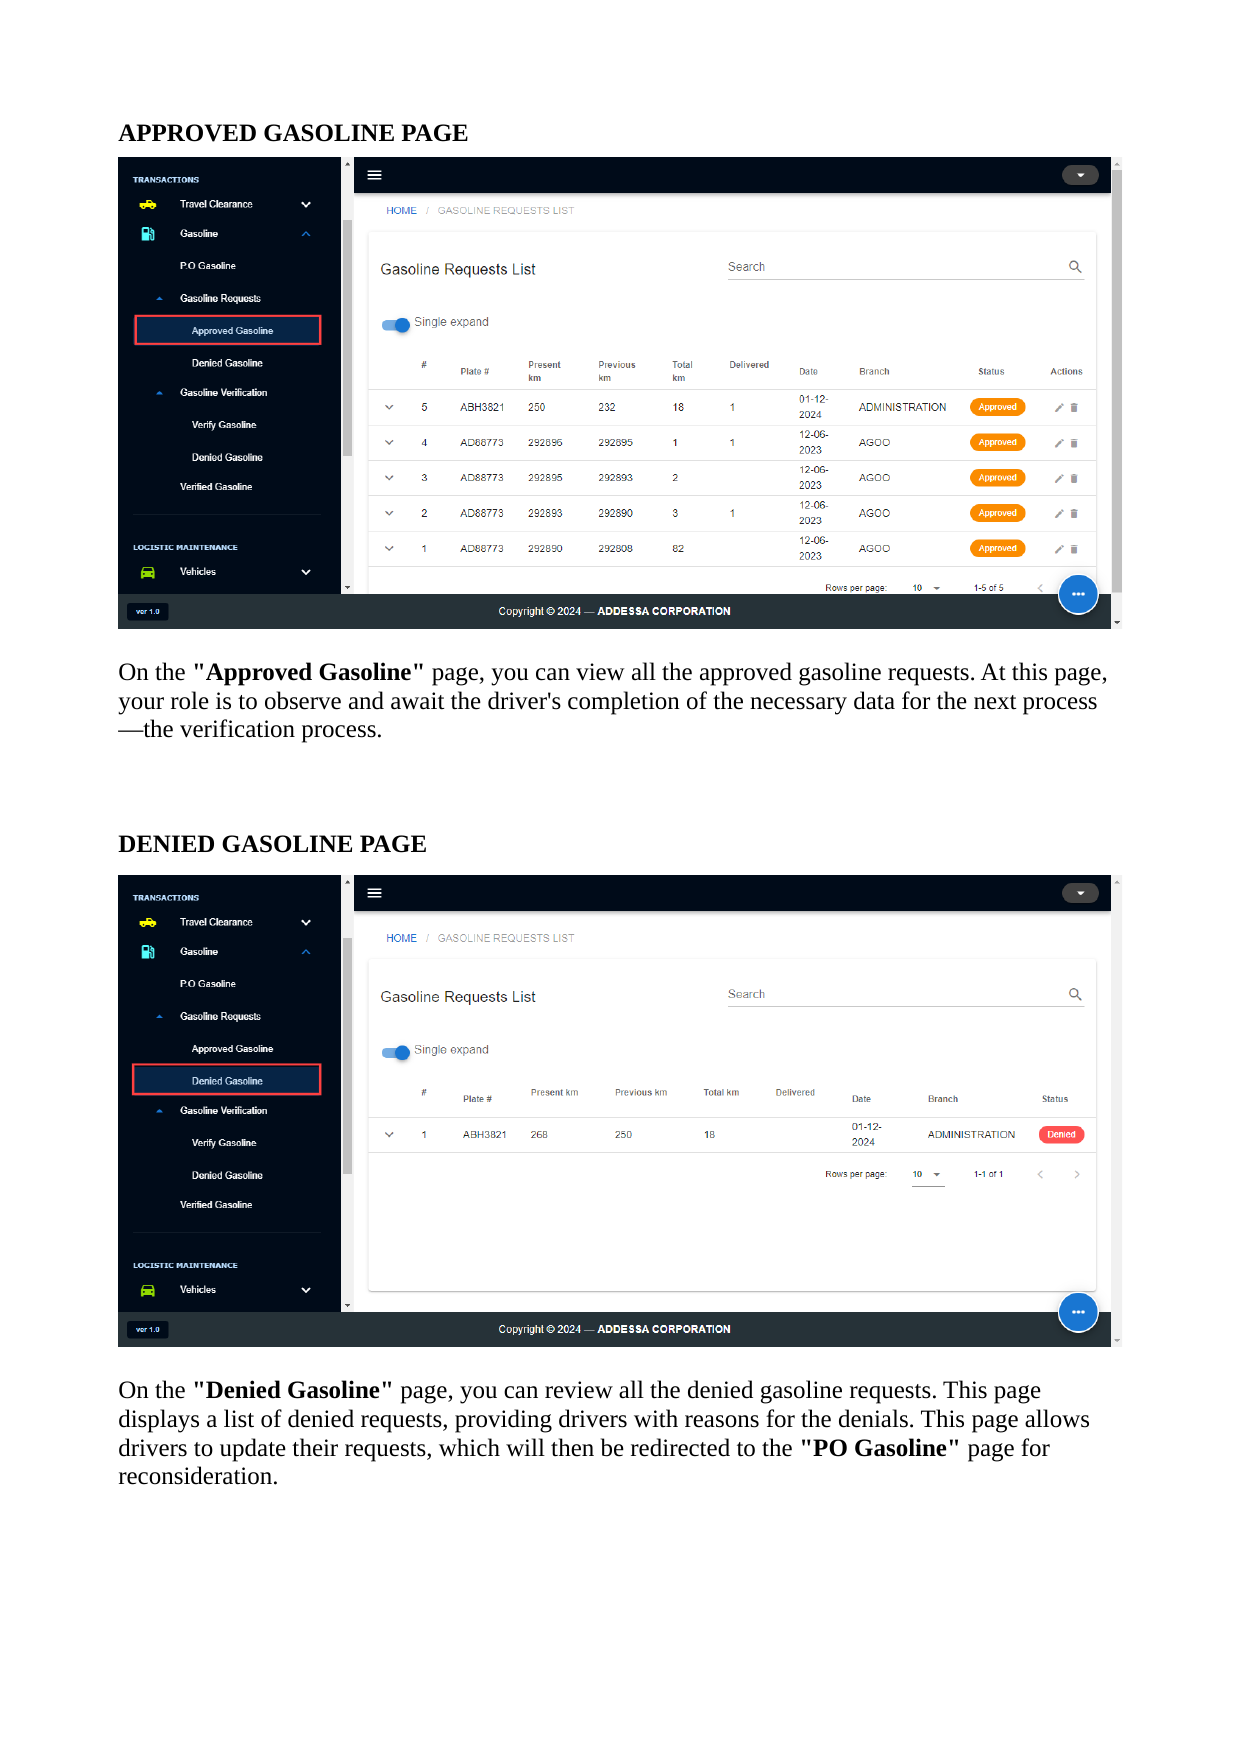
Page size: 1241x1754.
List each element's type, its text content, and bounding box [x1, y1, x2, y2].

text APPROVED GASOLINE PAGE [118, 118, 1122, 147]
picture [118, 157, 1123, 629]
text DENIED GASOLINE PAGE [118, 829, 1122, 858]
text On the "Approved Gasoline" page, you can view all the approved gasoline requests. At this page, your role is to observe and await the driver's completion of the necessary data for the next process—the verification process. [118, 657, 1122, 743]
picture [118, 875, 1123, 1347]
text On the "Denied Gasoline" page, you can review all the denied gasoline requests. This page displays a list of denied requests, providing drivers with reasons for the denials. This page allows drivers to update their requests, which will then be redirected to the "PO Gasoline" page for reconsideration. [118, 1375, 1122, 1490]
